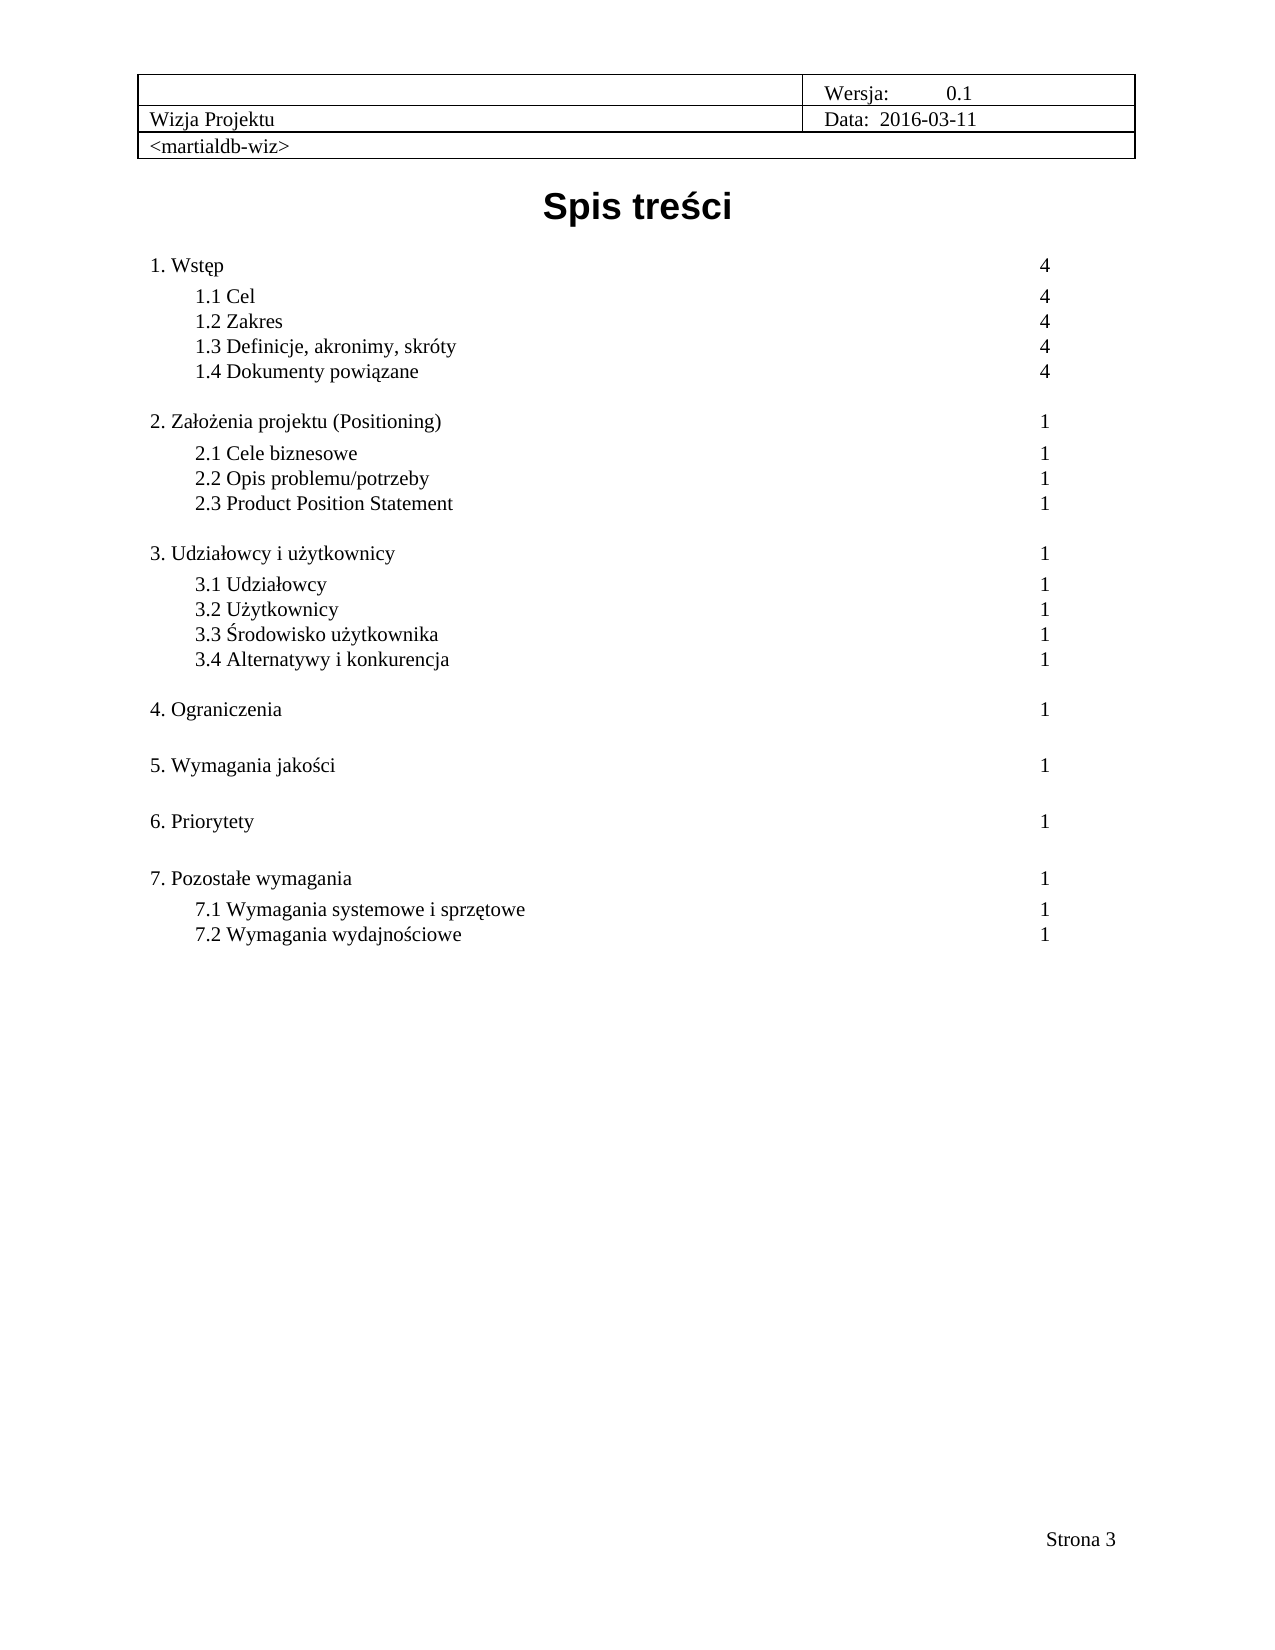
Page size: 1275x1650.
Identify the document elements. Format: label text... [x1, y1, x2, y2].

text 7. Pozostałe wymagania 1 [150, 865, 1050, 890]
text 6. Priorytety 1 [150, 808, 1050, 833]
text 7.2 Wymagania wydajnościowe 1 [195, 921, 1050, 946]
text 3. Udziałowcy i użytkownicy 1 [150, 540, 1050, 565]
text 3.2 Użytkownicy 1 [195, 596, 1050, 621]
text 4. Ograniczenia 1 [150, 696, 1050, 721]
text 3.1 Udziałowcy 1 [195, 571, 1050, 596]
text 2.1 Cele biznesowe 1 [195, 440, 1050, 465]
text 3.4 Alternatywy i konkurencja 1 [195, 646, 1050, 671]
text 2.3 Product Position Statement 1 [195, 490, 1050, 515]
text 5. Wymagania jakości 1 [150, 752, 1050, 777]
text 1.1 Cel 4 [195, 283, 1050, 308]
text 1.2 Zakres 4 [195, 308, 1050, 333]
text 7.1 Wymagania systemowe i sprzętowe 1 [195, 896, 1050, 921]
text 2. Założenia projektu (Positioning) 1 [150, 408, 1050, 433]
text 1.3 Definicje, akronimy, skróty 4 [195, 333, 1050, 358]
text 1.4 Dokumenty powiązane 4 [195, 358, 1050, 383]
text 3.3 Środowisko użytkownika 1 [195, 621, 1050, 646]
text 2.2 Opis problemu/potrzeby 1 [195, 465, 1050, 490]
text 1. Wstęp 4 [150, 252, 1050, 277]
subtitle Spis treści [150, 184, 1125, 227]
